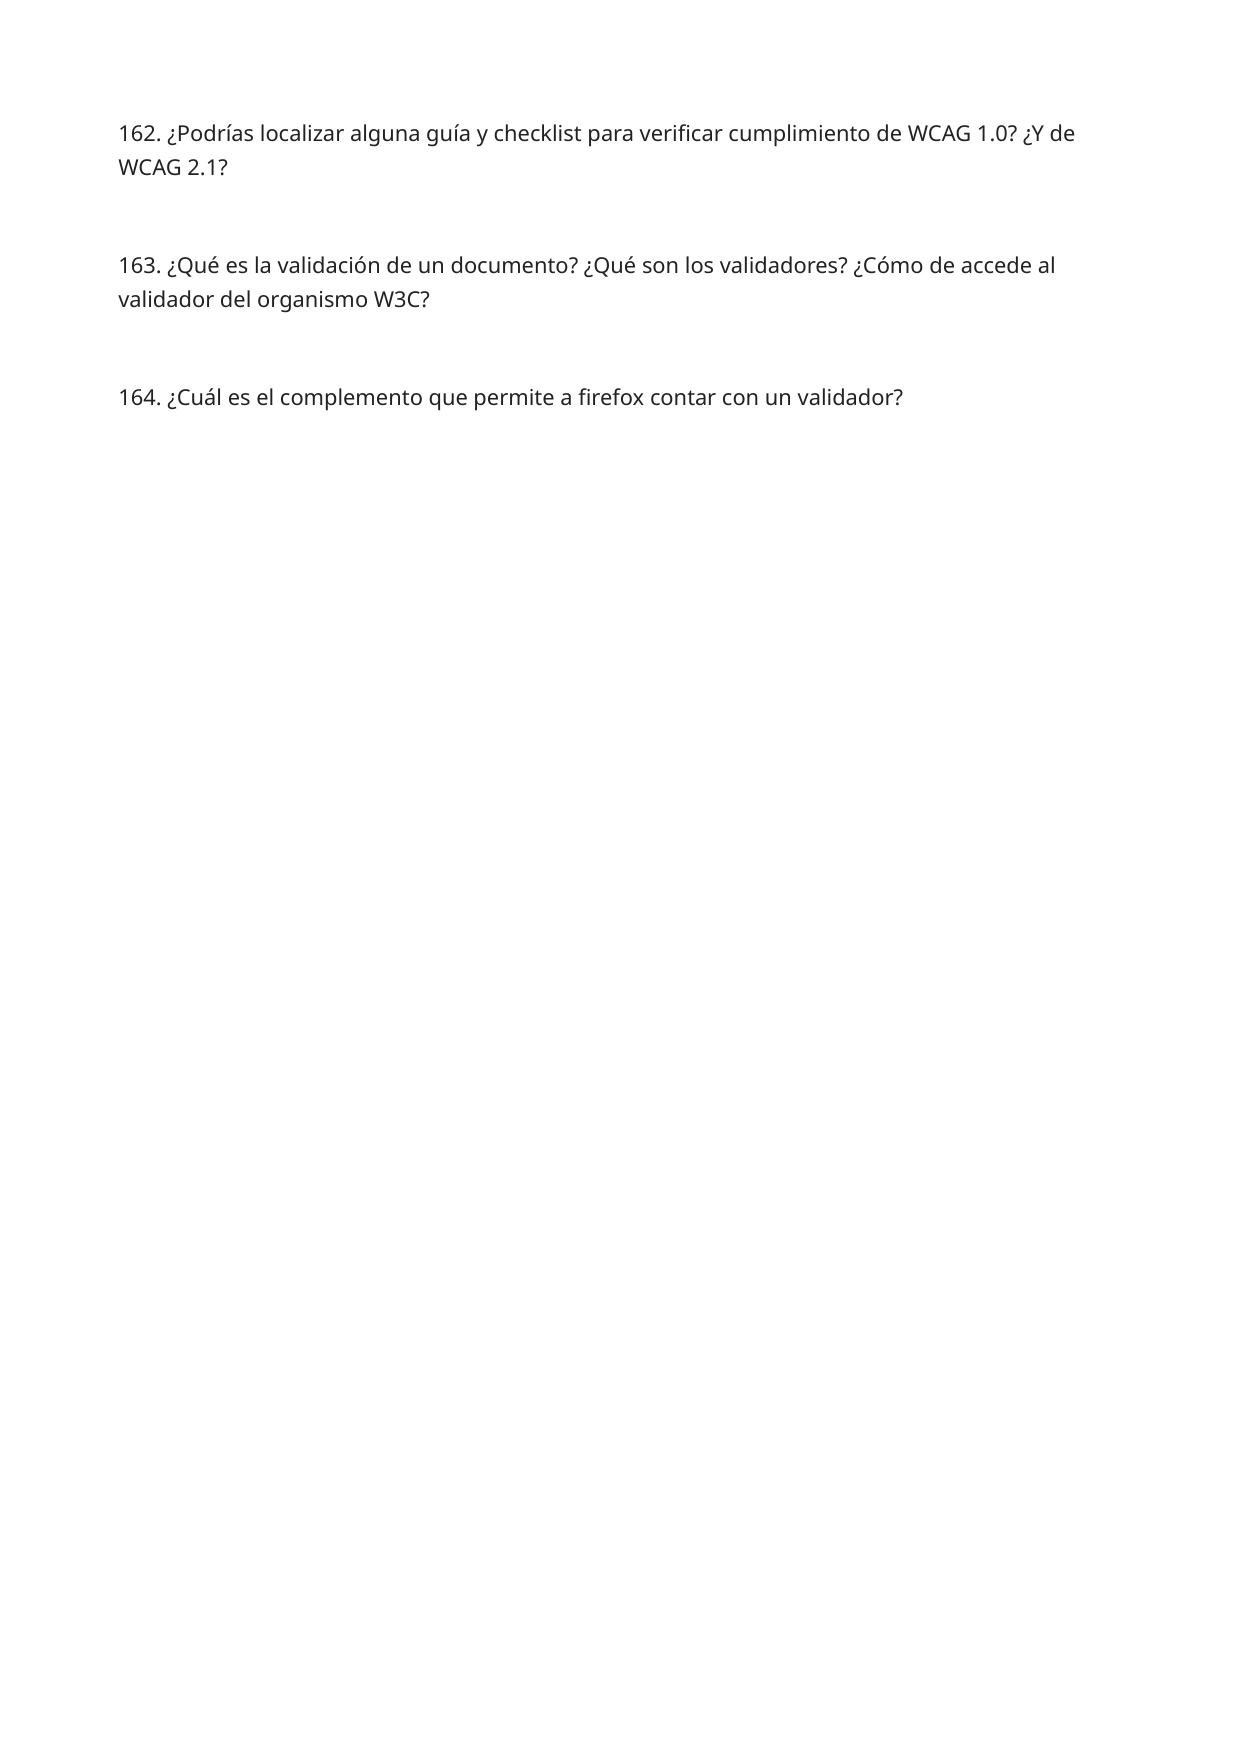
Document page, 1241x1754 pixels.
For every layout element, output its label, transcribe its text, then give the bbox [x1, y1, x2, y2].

text 164. ¿Cuál es el complemento que permite a firefox contar con un validador? [118, 381, 1122, 411]
text 163. ¿Qué es la validación de un documento? ¿Qué son los validadores? ¿Cómo de accede al validador del organismo W3C? [118, 250, 1122, 314]
text 162. ¿Podrías localizar alguna guía y checklist para verificar cumplimiento de WCAG 1.0? ¿Y de WCAG 2.1? [118, 118, 1122, 182]
